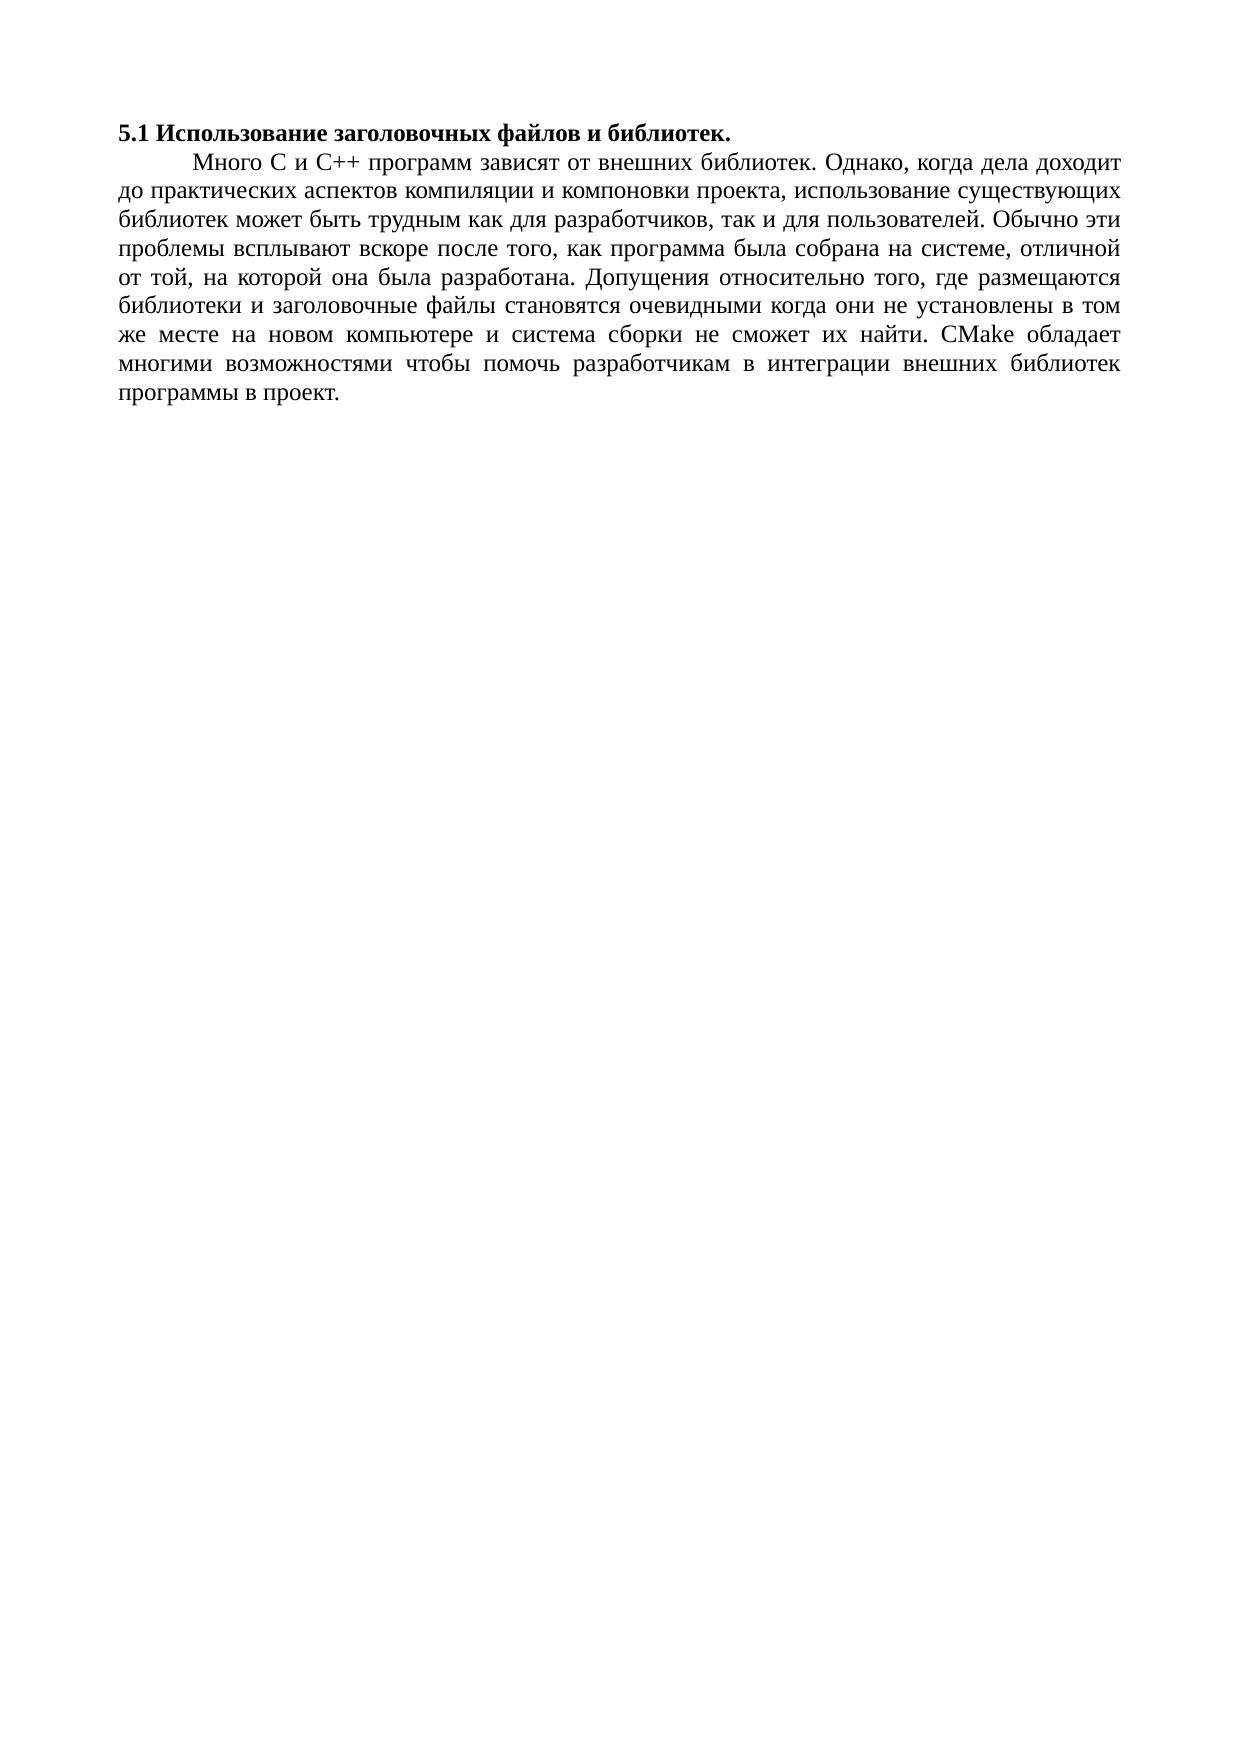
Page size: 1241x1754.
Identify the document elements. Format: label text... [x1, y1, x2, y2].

text 5.1 Использование заголовочных файлов и библиотек. [118, 118, 1122, 147]
text Много C и C++ программ зависят от внешних библиотек. Однако, когда дела доходит до практических аспектов компиляции и компоновки проекта, использование существующих библиотек может быть трудным как для разработчиков, так и для пользователей. Обычно эти проблемы всплывают вскоре после того, как программа была собрана на системе, отличной от той, на которой она была разработана. Допущения относительно того, где размещаются библиотеки и заголовочные файлы становятся очевидными когда они не установлены в том же месте на новом компьютере и система сборки не сможет их найти. CMake обладает многими возможностями чтобы помочь разработчикам в интеграции внешних библиотек программы в проект. [118, 147, 1122, 406]
